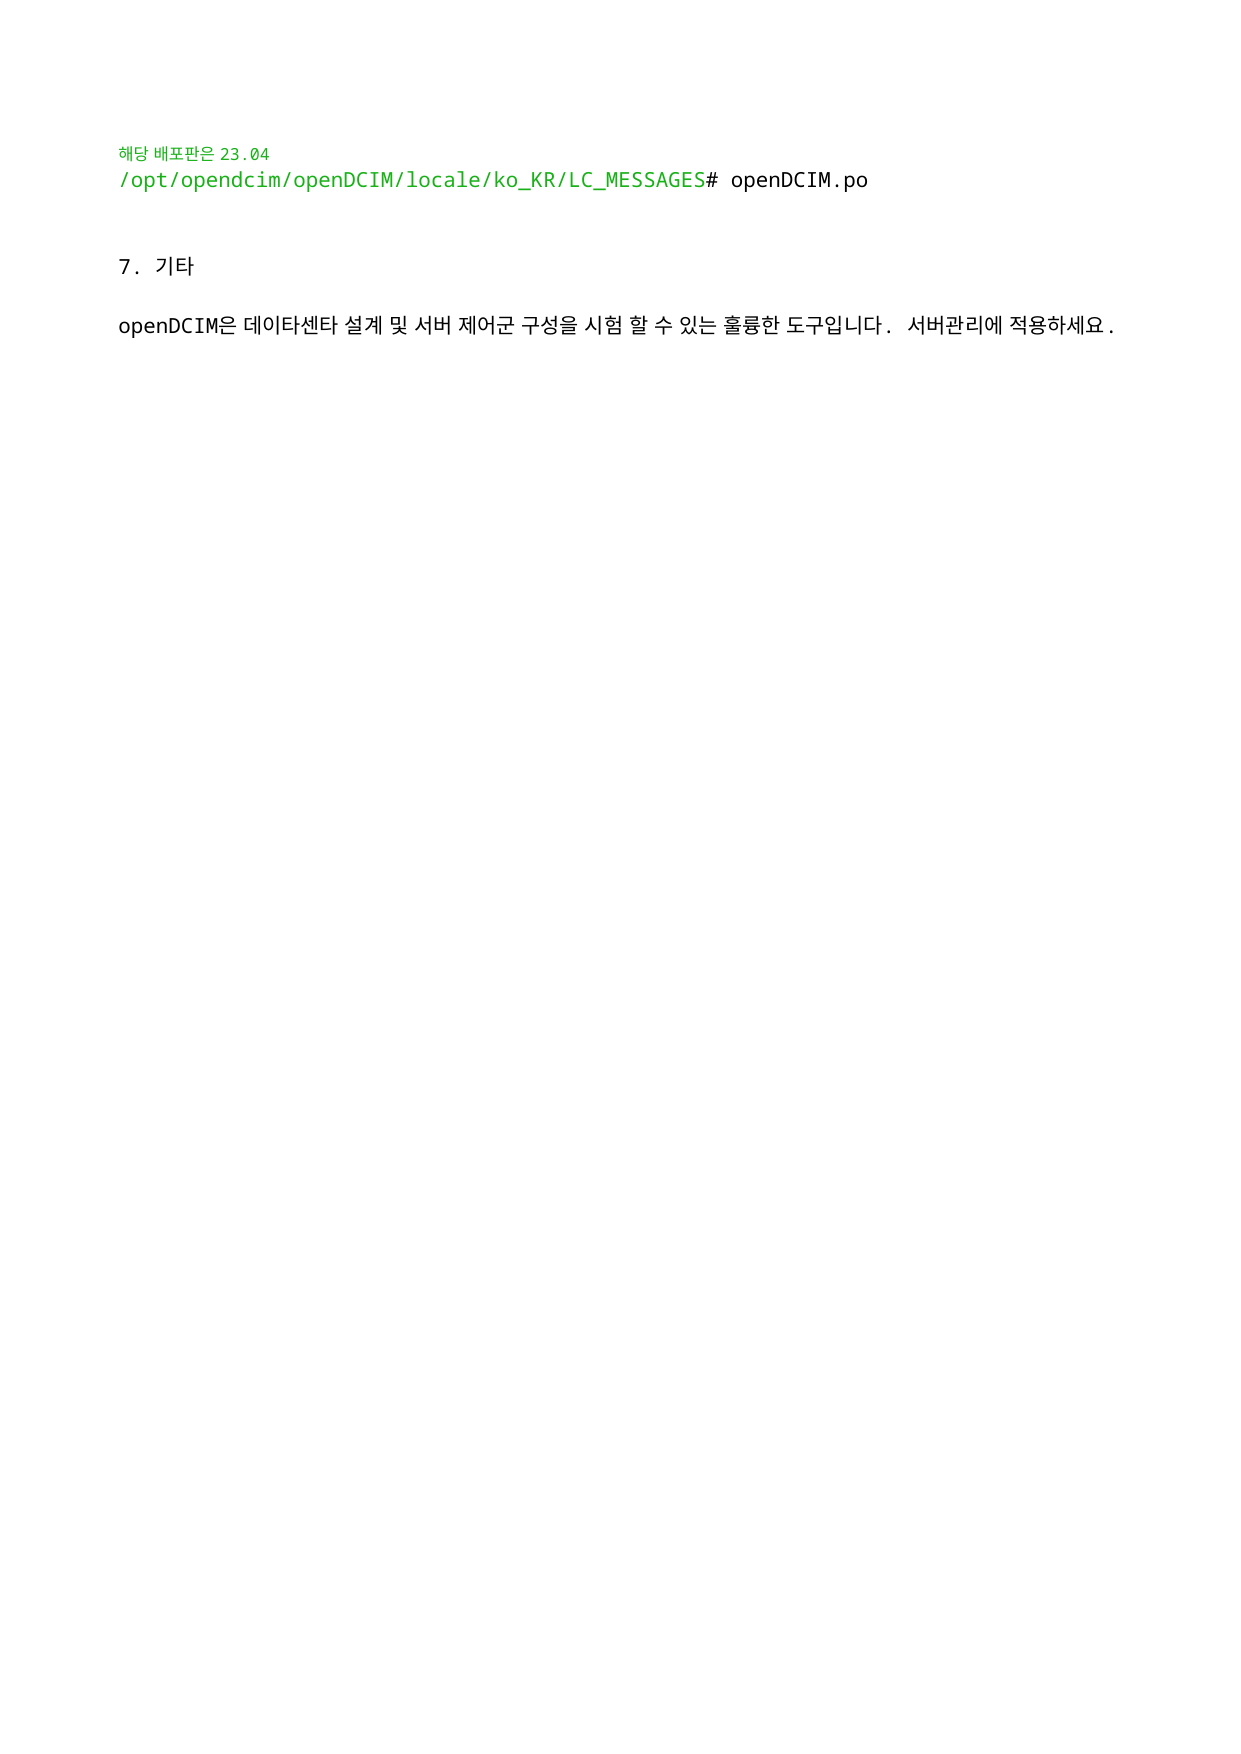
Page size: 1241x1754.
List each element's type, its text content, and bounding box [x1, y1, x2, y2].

text openDCIM은 데이타센타 설계 및 서버 제어군 구성을 시험 할 수 있는 훌륭한 도구입니다. 서버관리에 적용하세요. [118, 309, 1122, 339]
text 해당 배포판은 23.04 [118, 141, 1122, 165]
text 7. 기타 [118, 250, 1122, 281]
text /opt/opendcim/openDCIM/locale/ko_KR/LC_MESSAGES# openDCIM.po [118, 165, 1122, 250]
